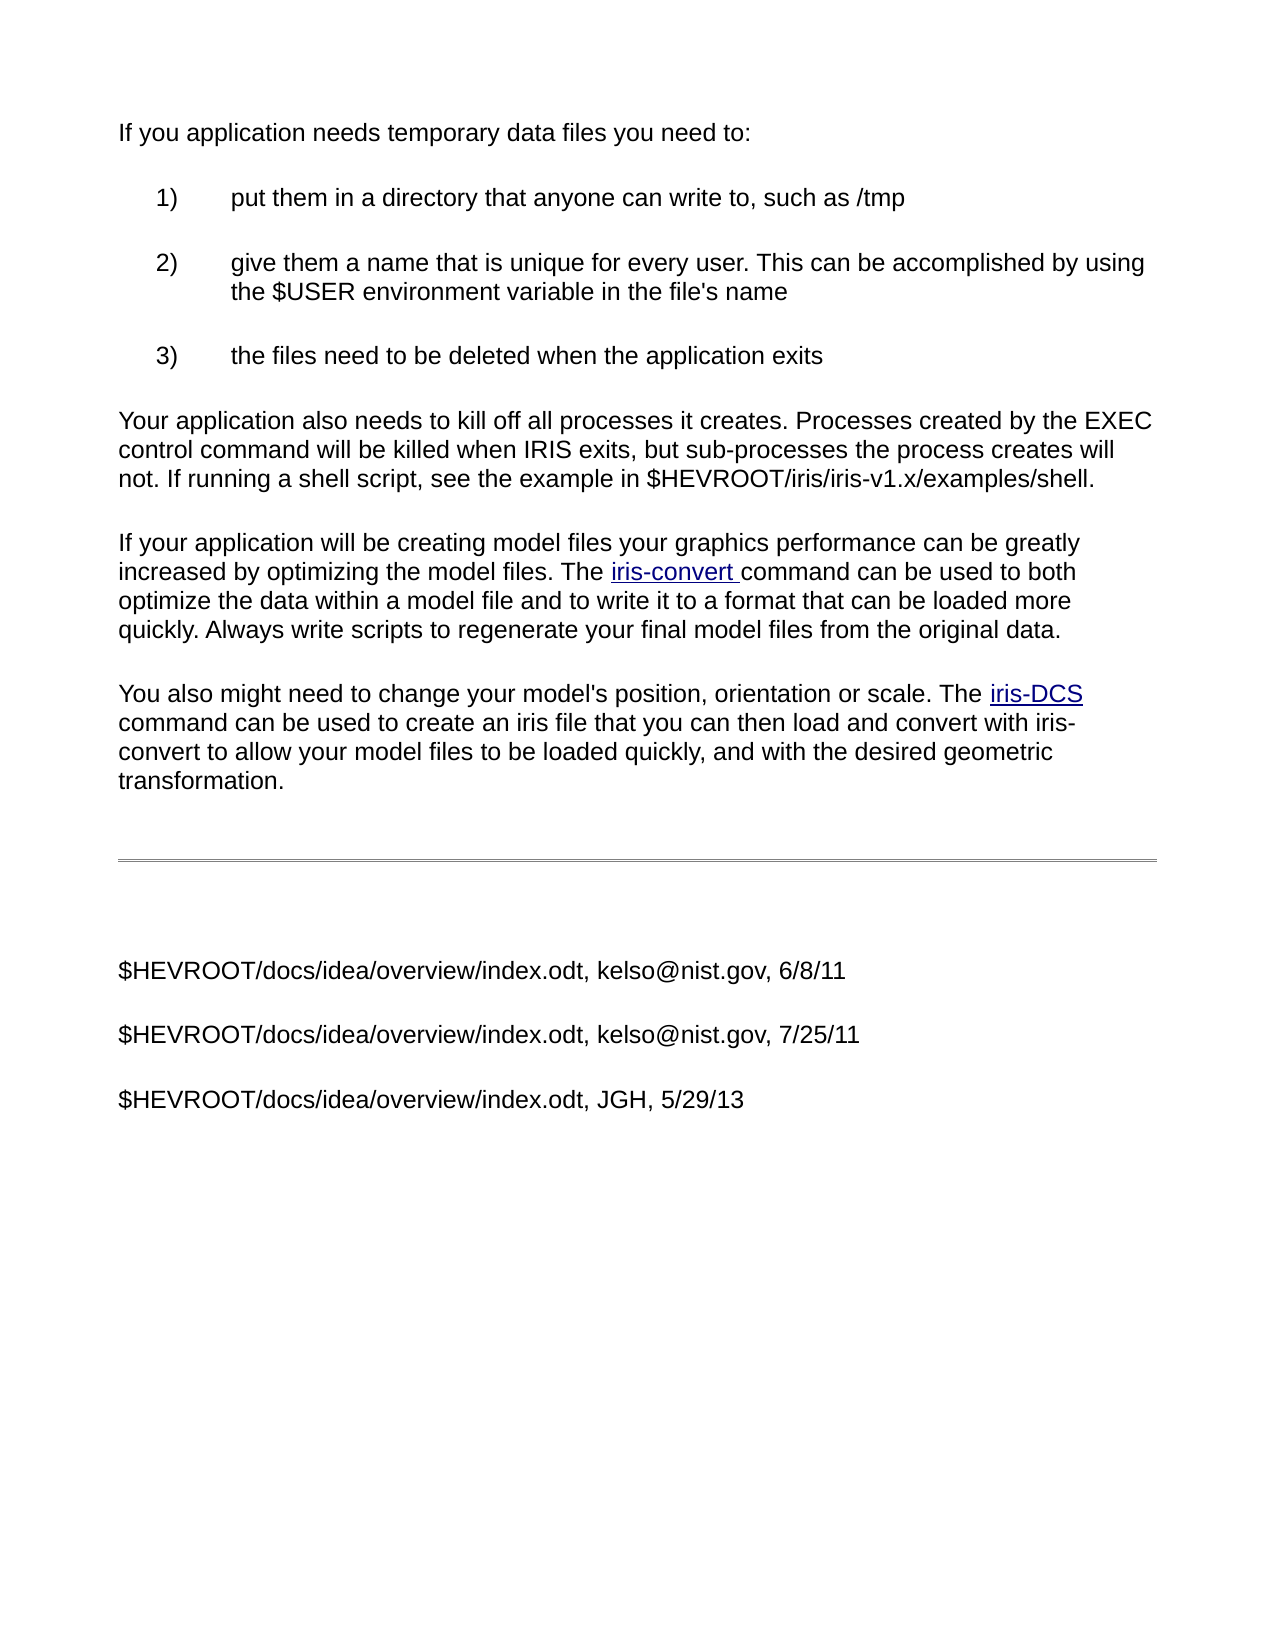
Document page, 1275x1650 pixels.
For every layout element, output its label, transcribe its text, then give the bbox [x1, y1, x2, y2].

list the files need to be deleted when the application exits [156, 341, 1157, 370]
text Your application also needs to kill off all processes it creates. Processes created by the EXEC control command will be killed when IRIS exits, but sub-processes the process creates will not. If running a shell script, see the example in $HEVROOT/iris/iris-v1.x/examples/shell. [118, 406, 1157, 492]
list put them in a directory that anyone can write to, such as /tmp [156, 183, 1157, 212]
text $HEVROOT/docs/idea/overview/index.odt, kelso@nist.gov, 7/25/11 [118, 1021, 1157, 1049]
text If your application will be creating model files your graphics performance can be greatly increased by optimizing the model files. The iris-convert command can be used to both optimize the data within a model file and to write it to a format that can be loaded more quickly. Always write scripts to regenerate your final model files from the original data. [118, 528, 1157, 643]
text You also might need to change your model's position, orientation or scale. The iris-DCS command can be used to create an iris file that you can then load and convert with iris-convert to allow your model files to be loaded quickly, and with the desired geometric transformation. [118, 679, 1157, 794]
text $HEVROOT/docs/idea/overview/index.odt, kelso@nist.gov, 6/8/11 [118, 956, 1157, 984]
text $HEVROOT/docs/idea/overview/index.odt, JGH, 5/29/13 [118, 1085, 1157, 1114]
text If you application needs temporary data files you need to: [118, 118, 1157, 147]
list give them a name that is unique for every user. This can be accomplished by using the $USER environment variable in the file's name [156, 248, 1157, 305]
